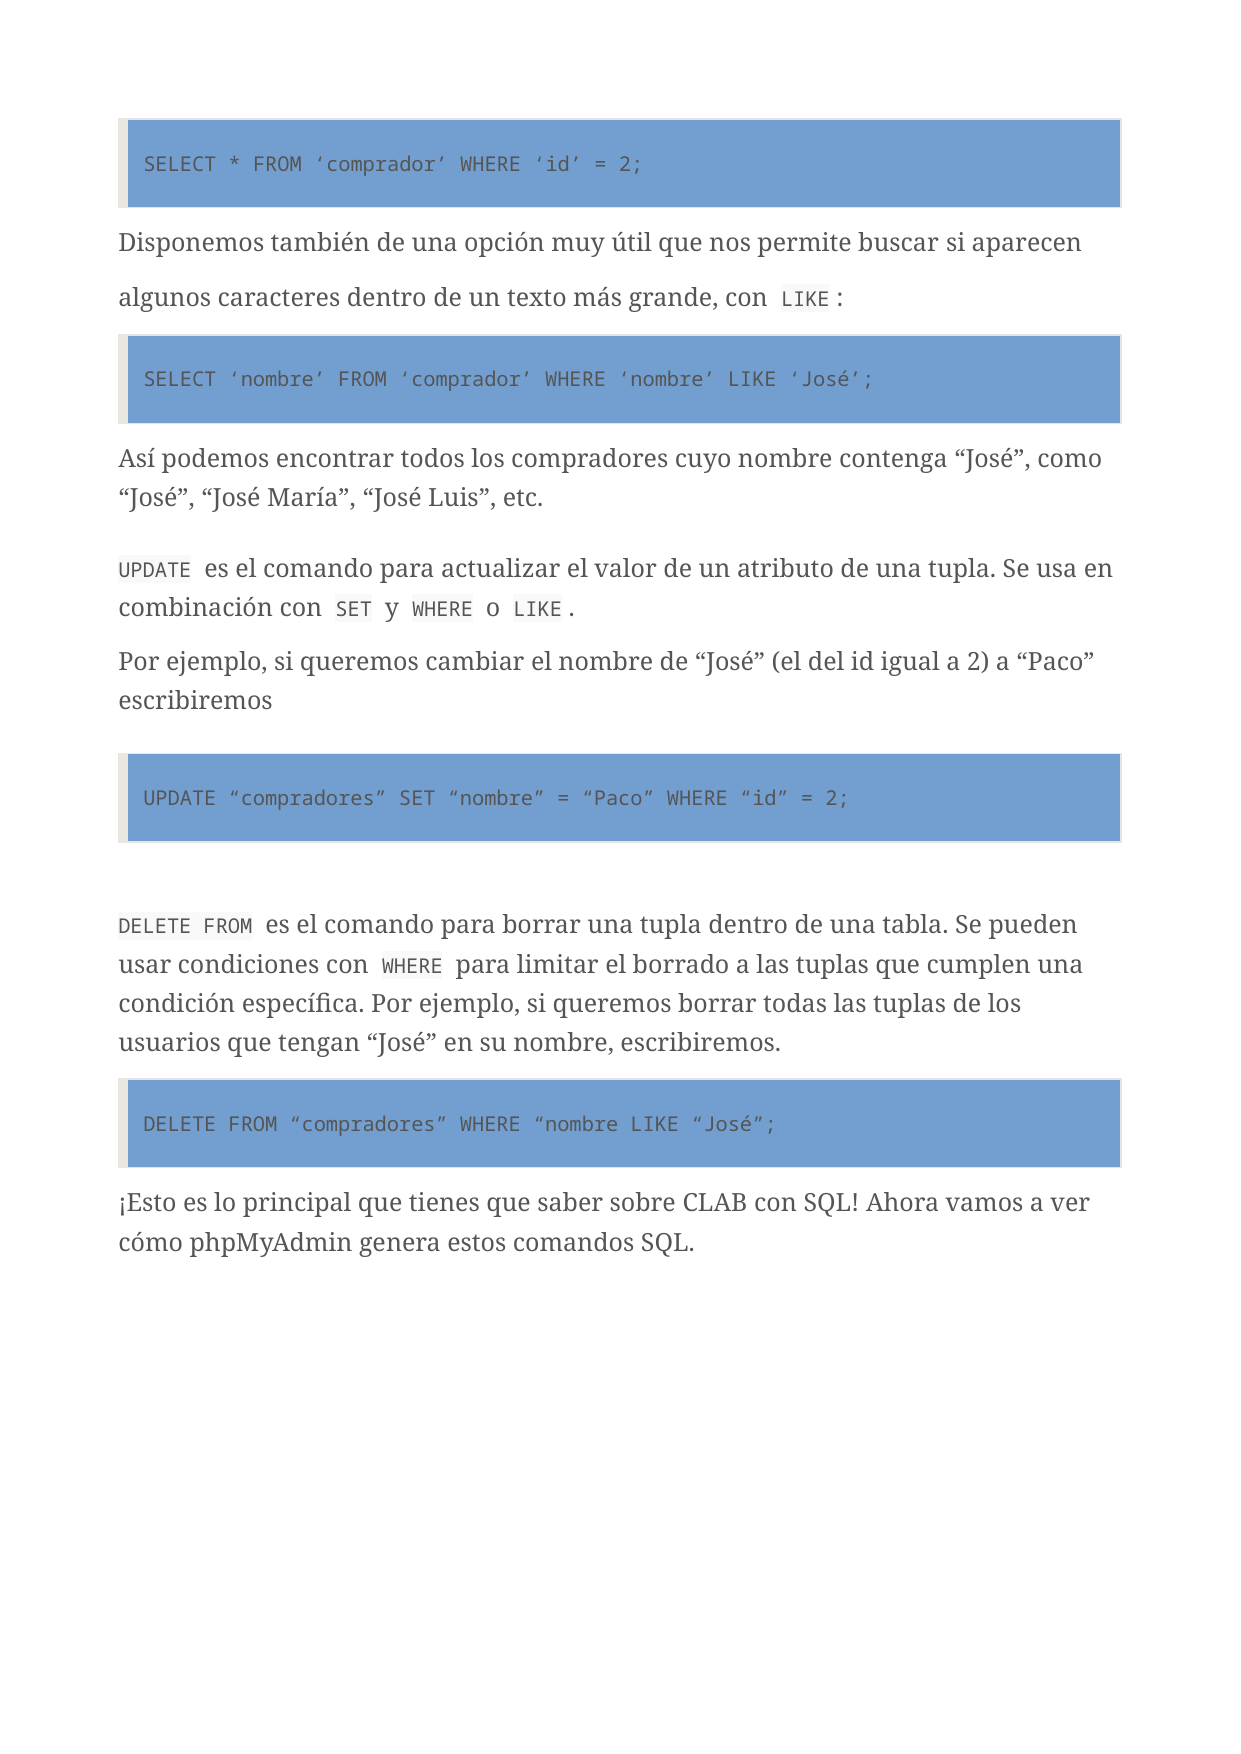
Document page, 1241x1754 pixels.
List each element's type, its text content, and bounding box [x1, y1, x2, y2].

text UPDATE es el comando para actualizar el valor de un atributo de una tupla. Se usa en combinación con SET y WHERE o LIKE . [118, 550, 1122, 623]
text DELETE FROM “compradores” WHERE “nombre LIKE “José”; [128, 1080, 1120, 1167]
text UPDATE “compradores” SET “nombre” = “Paco” WHERE “id” = 2; [128, 754, 1120, 841]
text ¡Esto es lo principal que tienes que saber sobre CLAB con SQL! Ahora vamos a ver cómo phpMyAdmin genera estos comandos SQL. [118, 1185, 1122, 1258]
text Así podemos encontrar todos los compradores cuyo nombre contenga “José”, como “José”, “José María”, “José Luis”, etc. [118, 441, 1122, 514]
text SELECT * FROM ‘comprador’ WHERE ‘id’ = 2; [128, 120, 1120, 207]
text SELECT ‘nombre’ FROM ‘comprador’ WHERE ‘nombre’ LIKE ‘José’; [128, 336, 1120, 423]
text DELETE FROM es el comando para borrar una tupla dentro de una tabla. Se pueden usar condiciones con WHERE para limitar el borrado a las tuplas que cumplen una condición específica. Por ejemplo, si queremos borrar todas las tuplas de los usuarios que tengan “José” en su nombre, escribiremos. [118, 907, 1122, 1059]
text Disponemos también de una opción muy útil que nos permite buscar si aparecen algunos caracteres dentro de un texto más grande, con LIKE : [118, 225, 1122, 313]
text Por ejemplo, si queremos cambiar el nombre de “José” (el del id igual a 2) a “Paco” escribiremos [118, 643, 1122, 716]
